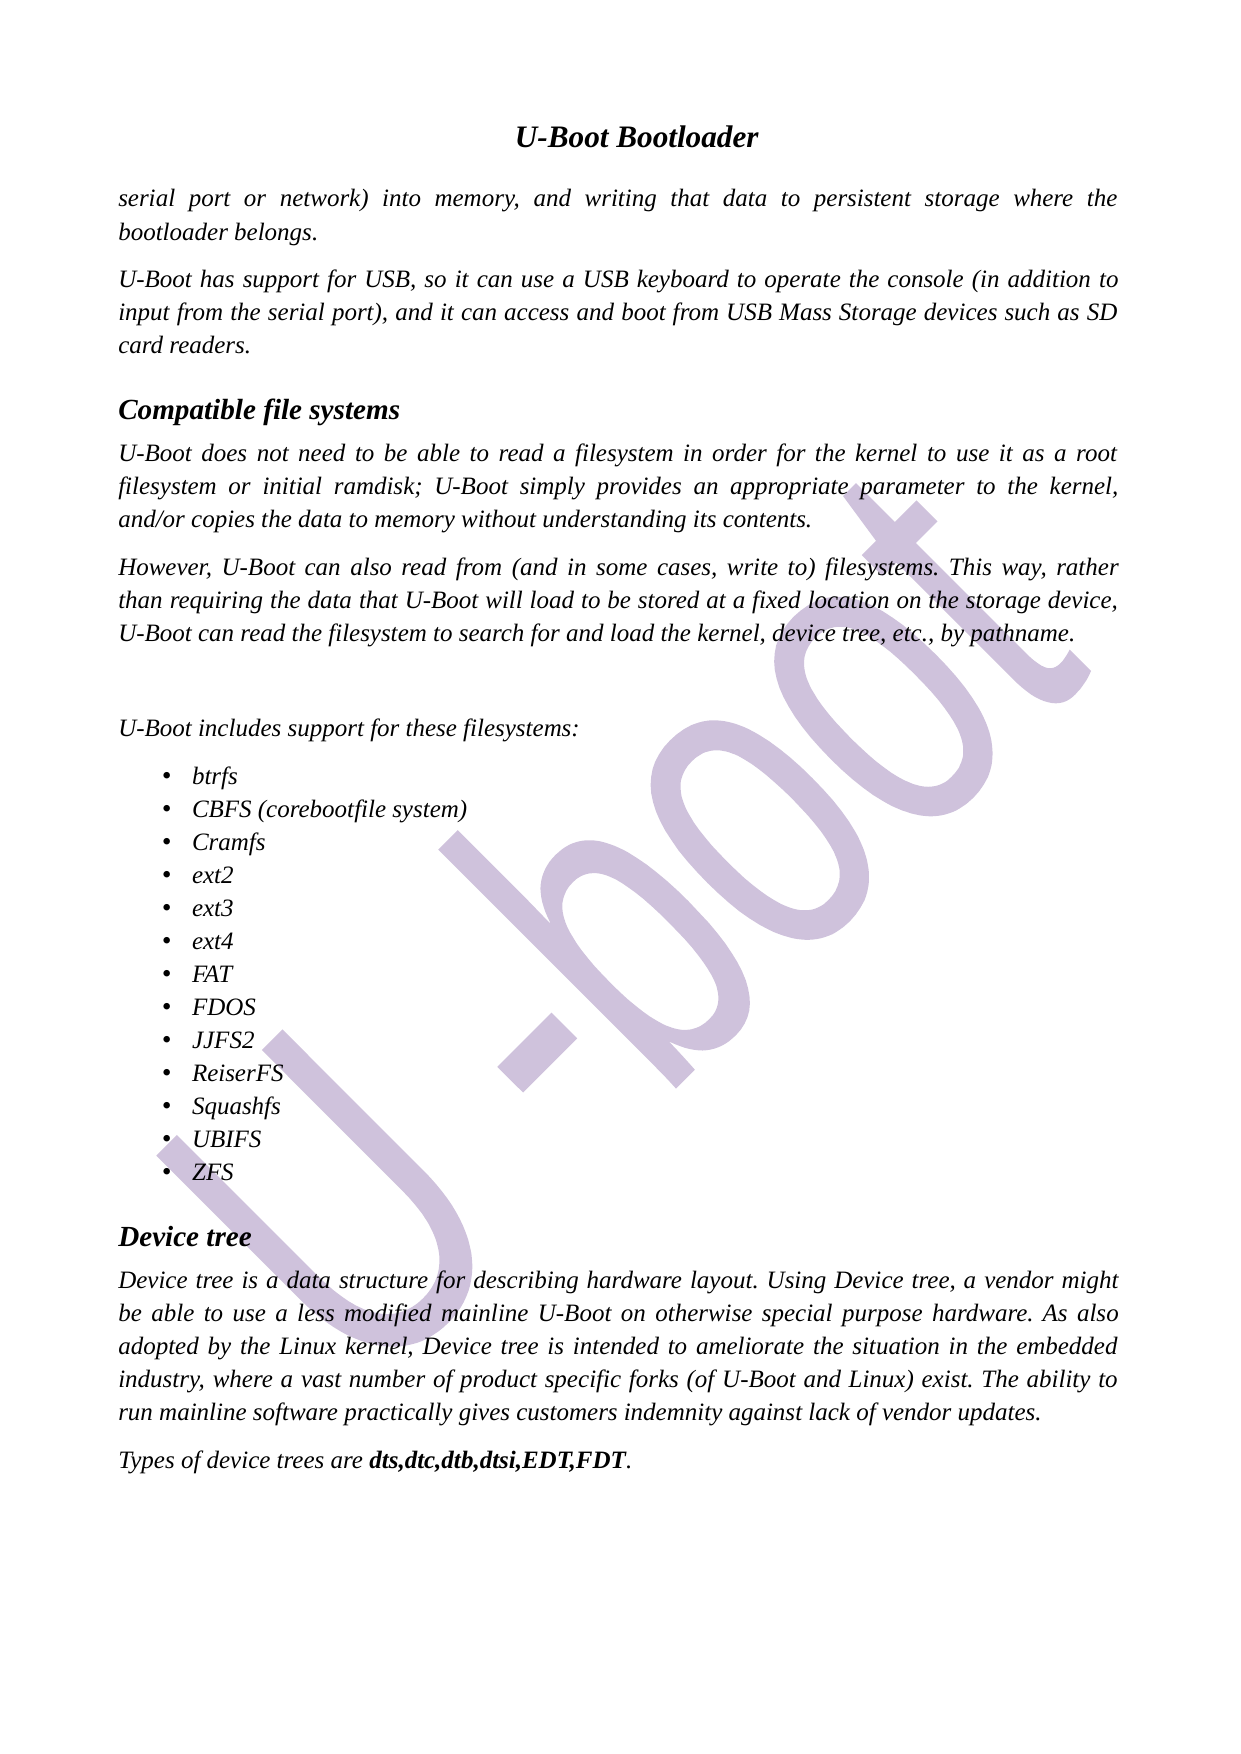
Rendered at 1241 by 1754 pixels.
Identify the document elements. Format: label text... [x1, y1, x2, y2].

list [569, 874, 629, 889]
list [698, 827, 835, 856]
text U-Boot includes support for these filesystems: [118, 713, 813, 742]
list [713, 926, 1122, 955]
list [829, 794, 1122, 823]
list [877, 761, 961, 786]
list [796, 761, 864, 790]
list ReiserFS [162, 1058, 297, 1087]
text [982, 713, 1122, 742]
list JJFS2 [162, 1025, 538, 1054]
list [747, 992, 1122, 1021]
text Types of device trees are dts,dtc,dtb,dtsi,EDT,FDT. [118, 1445, 1122, 1474]
list Cramfs [162, 827, 682, 856]
text U-Boot has support for USB, so it can use a USB keyboard to operate the console (in addition to input from the serial port), and it can access and boot from USB Mass Storage devices such as SD card readers. [118, 264, 1122, 359]
list FAT [162, 959, 575, 988]
subtitle Device tree [118, 1219, 252, 1253]
list [522, 893, 548, 920]
list ext2 [162, 860, 476, 889]
list ZFS [200, 1157, 396, 1186]
list [765, 893, 833, 910]
text [829, 713, 962, 742]
list [737, 959, 1122, 988]
list [621, 992, 718, 1021]
list ext4 [162, 926, 542, 955]
list [727, 860, 839, 889]
list [312, 1058, 516, 1087]
list [563, 1025, 641, 1054]
list [668, 1025, 700, 1029]
list [590, 959, 716, 988]
list [563, 893, 667, 922]
list [681, 761, 782, 790]
list [530, 1058, 673, 1087]
list [378, 1124, 1122, 1153]
list [854, 827, 1122, 856]
list btrfs [162, 761, 655, 790]
list [345, 1091, 1122, 1120]
list Squashfs [162, 1091, 330, 1120]
subtitle Compatible file systems [118, 392, 1122, 426]
text However, U-Boot can also read from (and in some cases, write to) filesystems. This way, rather than requiring the data that U-Boot will load to be stored at a fixed location on the storage device, U-Boot can read the filesystem to search for and load the kernel, device tree, etc., by pathname. [118, 552, 979, 647]
subtitle [461, 1219, 1122, 1253]
text serial port or network) into memory, and writing that data to persistent storage where the bootloader belongs. [118, 183, 1122, 245]
list [868, 860, 1122, 889]
list [682, 794, 813, 823]
list [673, 1025, 1122, 1054]
text Device tree is a data structure for describing hardware layout. Using Device tree, a vendor might be able to use a less modified mainline U-Boot on otherwise special purpose hardware. As also adopted by the Linux kernel, Device tree is intended to ameliorate the situation in the embedded industry, where a vast number of product specific forks (of U-Boot and Linux) exist. The ability to run mainline software practically gives customers indemnity against lack of vendor updates. [118, 1265, 1122, 1426]
text However, U-Boot can also read from (and in some cases, write to) filesystems. This way, rather than requiring the data that U-Boot will load to be stored at a fixed location on the storage device, U-Boot can read the filesystem to search for and load the kernel, device tree, etc., by pathname. [926, 552, 1122, 647]
list [489, 860, 550, 889]
text U-Boot does not need to be able to read a filesystem in order for the kernel to use it as a root filesystem or initial ramdisk; U-Boot simply provides an appropriate parameter to the kernel, and/or copies the data to memory without understanding its contents. [118, 438, 1122, 533]
list CBFS (corebootfile system) [162, 794, 660, 823]
list ZFS [162, 1163, 185, 1186]
list [568, 926, 697, 955]
list [682, 893, 753, 922]
list [981, 761, 1122, 790]
list [851, 893, 1122, 922]
list UBIFS [162, 1124, 363, 1153]
list ZFS [411, 1157, 1122, 1186]
list ext3 [162, 893, 509, 922]
list [642, 860, 712, 889]
list FDOS [162, 992, 608, 1021]
list [679, 1058, 1122, 1087]
subtitle [262, 1219, 438, 1253]
